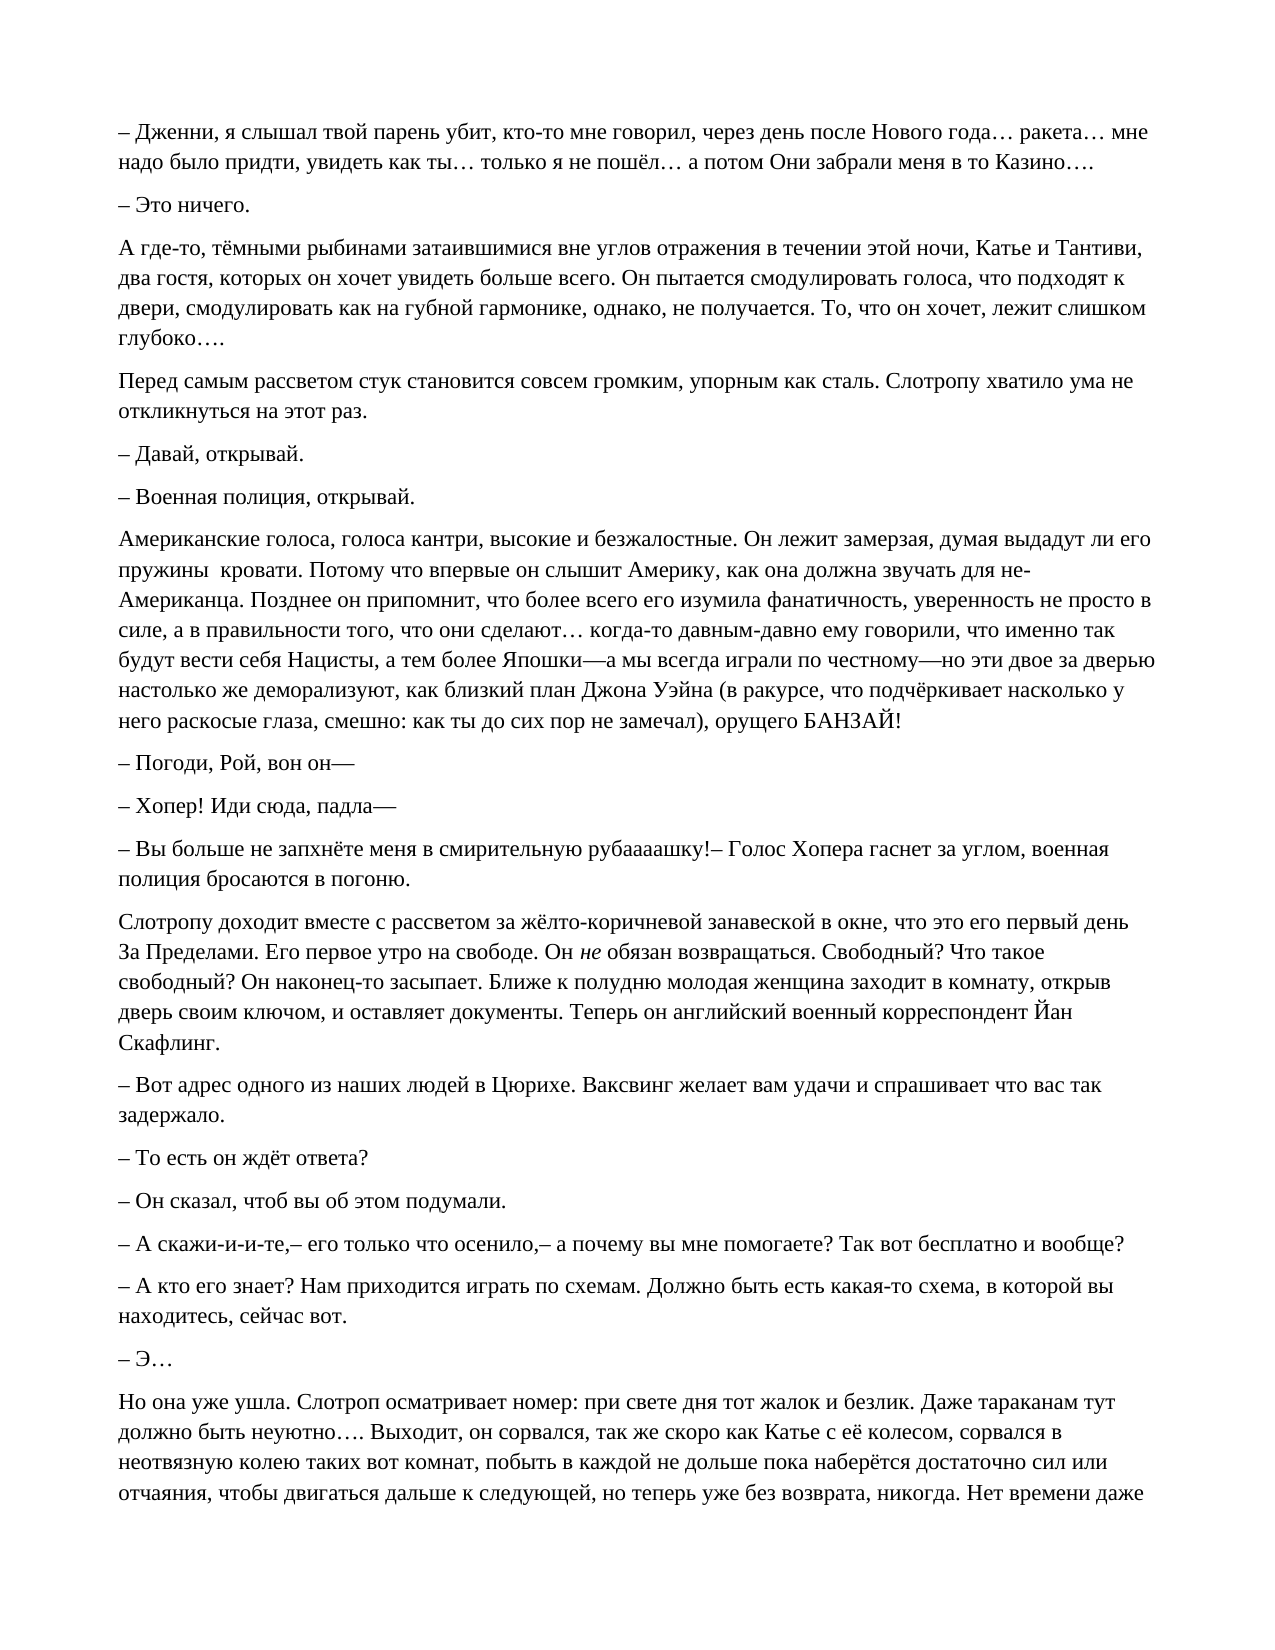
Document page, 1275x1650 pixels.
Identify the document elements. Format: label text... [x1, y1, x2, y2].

text – То есть он ждёт ответа? [118, 1144, 1157, 1171]
text Перед самым рассветом стук становится совсем громким, упорным как сталь. Слотропу хватило ума не откликнуться на этот раз. [118, 367, 1157, 424]
text – Военная полиция, открывай. [118, 483, 1157, 509]
text – А скажи-и-и-те,– его только что осенило,– а почему вы мне помогаете? Так вот бесплатно и вообще? [118, 1229, 1157, 1256]
text – Хопер! Иди сюда, падла— [118, 792, 1157, 818]
text – А кто его знает? Нам приходится играть по схемам. Должно быть есть какая-то схема, в которой вы находитесь, сейчас вот. [118, 1272, 1157, 1329]
text – Вот адрес одного из наших людей в Цюрихе. Ваксвинг желает вам удачи и спрашивает что вас так задержало. [118, 1071, 1157, 1128]
text – Он сказал, чтоб вы об этом подумали. [118, 1187, 1157, 1213]
text – Погоди, Рой, вон он— [118, 749, 1157, 776]
text – Дженни, я слышал твой парень убит, кто-то мне говорил, через день после Нового года… ракета… мне надо было придти, увидеть как ты… только я не пошёл… а потом Они забрали меня в то Казино…. [118, 118, 1157, 175]
text – Давай, открывай. [118, 440, 1157, 466]
text Но она уже ушла. Слотроп осматривает номер: при свете дня тот жалок и безлик. Даже тараканам тут должно быть неуютно…. Выходит, он сорвался, так же скоро как Катье с её колесом, сорвался в неотвязную колею таких вот комнат, побыть в каждой не дольше пока наберётся достаточно сил или отчаяния, чтобы двигаться дальше к следующей, но теперь уже без возврата, никогда. Нет времени даже [118, 1388, 1157, 1505]
text Американские голоса, голоса кантри, высокие и безжалостные. Он лежит замерзая, думая выдадут ли его пружины кровати. Потому что впервые он слышит Америку, как она должна звучать для не-Американца. Позднее он припомнит, что более всего его изумила фанатичность, уверенность не просто в силе, а в правильности того, что они сделают… когда-то давным-давно ему говорили, что именно так будут вести себя Нацисты, а тем более Япошки—а мы всегда играли по честному—но эти двое за дверью настолько же деморализуют, как близкий план Джона Уэйна (в ракурсе, что подчёркивает насколько у него раскосые глаза, смешно: как ты до сих пор не замечал), орущего БАНЗАЙ! [118, 525, 1157, 733]
text – Это ничего. [118, 191, 1157, 217]
text – Э… [118, 1345, 1157, 1372]
text – Вы больше не запхнёте меня в смирительную рубаааашку!– Голос Хопера гаснет за углом, военная полиция бросаются в погоню. [118, 835, 1157, 891]
text А где-то, тёмными рыбинами затаившимися вне углов отражения в течении этой ночи, Катье и Тантиви, два гостя, которых он хочет увидеть больше всего. Он пытается смодулировать голоса, что подходят к двери, смодулировать как на губной гармонике, однако, не получается. То, что он хочет, лежит слишком глубоко…. [118, 234, 1157, 351]
text Слотропу доходит вместе с рассветом за жёлто-коричневой занавеской в окне, что это его первый день За Пределами. Его первое утро на свободе. Он не обязан возвращаться. Свободный? Что такое свободный? Он наконец-то засыпает. Ближе к полудню молодая женщина заходит в комнату, открыв дверь своим ключом, и оставляет документы. Теперь он английский военный корреспондент Йан Скафлинг. [118, 908, 1157, 1055]
